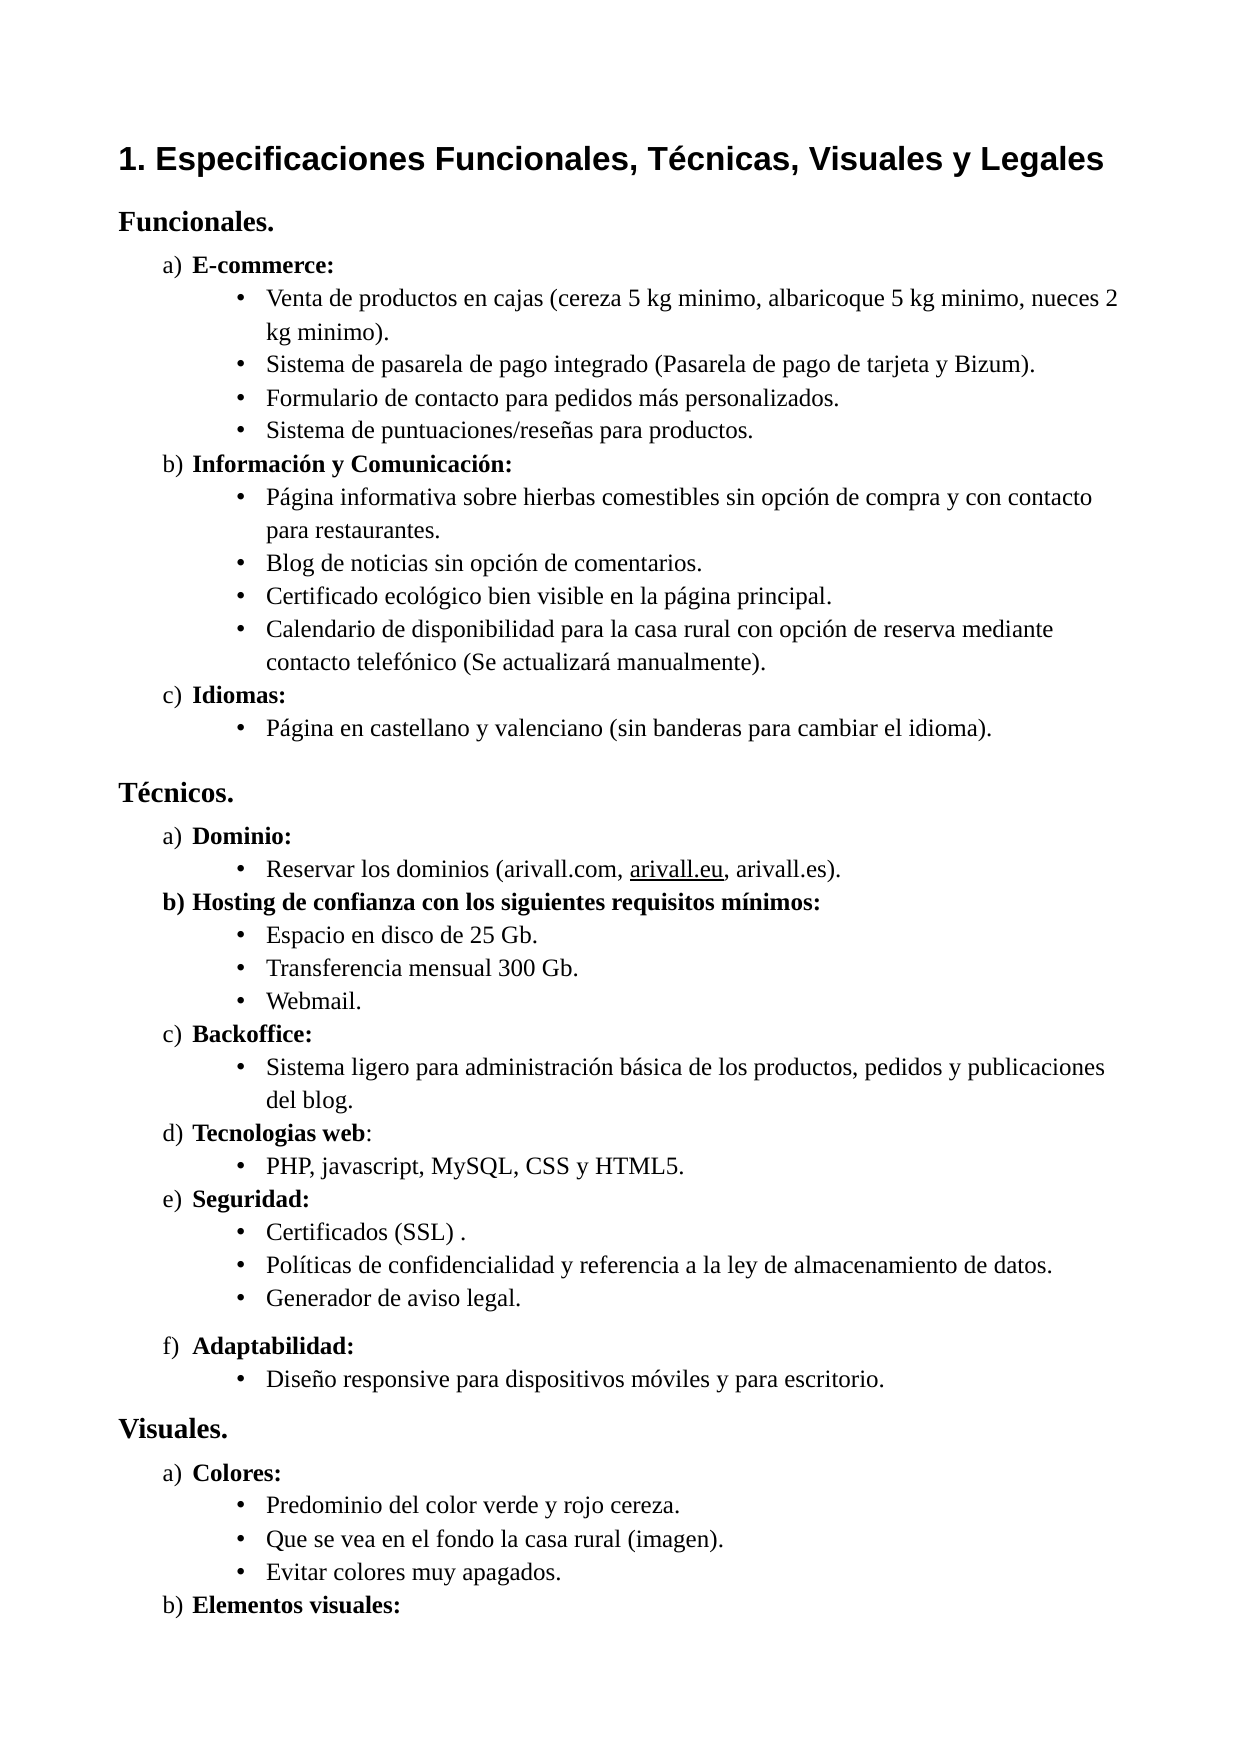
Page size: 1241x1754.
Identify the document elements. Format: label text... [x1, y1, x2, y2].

list Colores: [162, 1458, 1122, 1486]
subtitle Visuales. [118, 1412, 1122, 1445]
list Tecnologias web: [162, 1118, 1122, 1147]
list Seguridad: [162, 1184, 1122, 1213]
list Webmail. [236, 986, 1122, 1015]
list Venta de productos en cajas (cereza 5 kg minimo, albaricoque 5 kg minimo, nueces 2 kg minimo). [236, 283, 1122, 345]
list Reservar los dominios (arivall.com, arivall.eu, arivall.es). [236, 854, 1122, 883]
list Espacio en disco de 25 Gb. [236, 920, 1122, 949]
list Elementos visuales: [162, 1590, 1122, 1618]
list Adaptabilidad: [162, 1331, 1122, 1360]
list Sistema ligero para administración básica de los productos, pedidos y publicaciones del blog. [236, 1052, 1122, 1114]
list Hosting de confianza con los siguientes requisitos mínimos: [162, 887, 1122, 916]
list Sistema de pasarela de pago integrado (Pasarela de pago de tarjeta y Bizum). [236, 349, 1122, 378]
list Certificados (SSL) . [236, 1217, 1122, 1246]
list Dominio: [162, 821, 1122, 850]
list Certificado ecológico bien visible en la página principal. [236, 581, 1122, 609]
list Evitar colores muy apagados. [236, 1557, 1122, 1585]
list Blog de noticias sin opción de comentarios. [236, 548, 1122, 576]
list Generador de aviso legal. [236, 1283, 1122, 1312]
list Información y Comunicación: [162, 449, 1122, 477]
list Predominio del color verde y rojo cereza. [236, 1491, 1122, 1519]
subtitle Técnicos. [118, 775, 1122, 808]
list Calendario de disponibilidad para la casa rural con opción de reserva mediante contacto telefónico (Se actualizará manualmente). [236, 614, 1122, 676]
list Sistema de puntuaciones/reseñas para productos. [236, 416, 1122, 444]
list Idiomas: [162, 680, 1122, 708]
list Backoffice: [162, 1019, 1122, 1048]
subtitle 1. Especificaciones Funcionales, Técnicas, Visuales y Legales [118, 139, 1122, 177]
list Página en castellano y valenciano (sin banderas para cambiar el idioma). [236, 713, 1122, 742]
list Que se vea en el fondo la casa rural (imagen). [236, 1524, 1122, 1552]
list PHP, javascript, MySQL, CSS y HTML5. [236, 1151, 1122, 1180]
subtitle Funcionales. [118, 204, 1122, 238]
list Página informativa sobre hierbas comestibles sin opción de compra y con contacto para restaurantes. [236, 482, 1122, 543]
list Formulario de contacto para pedidos más personalizados. [236, 383, 1122, 411]
list E-commerce: [162, 251, 1122, 279]
list Políticas de confidencialidad y referencia a la ley de almacenamiento de datos. [236, 1250, 1122, 1279]
list Transferencia mensual 300 Gb. [236, 953, 1122, 982]
list Diseño responsive para dispositivos móviles y para escritorio. [236, 1364, 1122, 1393]
